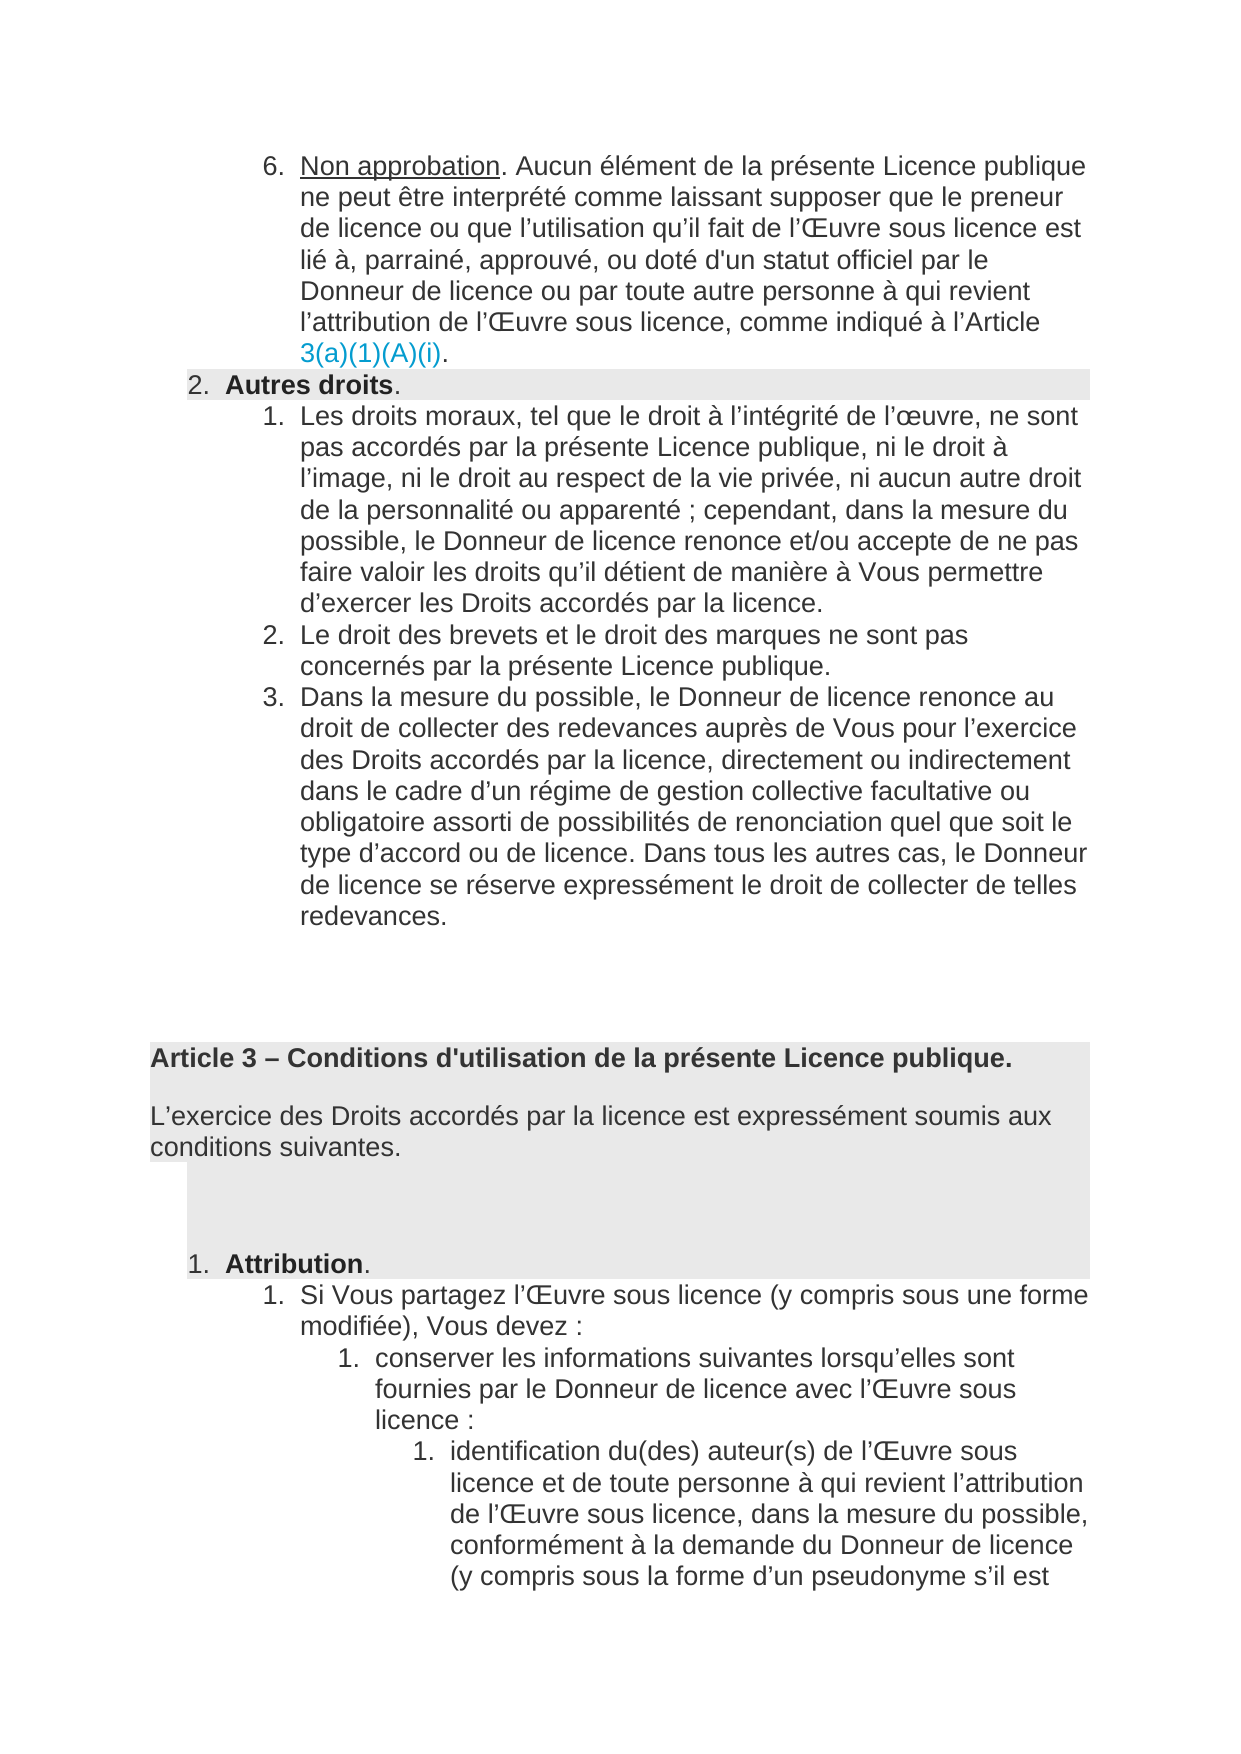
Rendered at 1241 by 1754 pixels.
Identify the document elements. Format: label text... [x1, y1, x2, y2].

list Autres droits. [187, 369, 1090, 400]
list Les droits moraux, tel que le droit à l’intégrité de l’œuvre, ne sont pas accordés par la présente Licence publique, ni le droit à l’image, ni le droit au respect de la vie privée, ni aucun autre droit de la personnalité ou apparenté ; cependant, dans la mesure du possible, le Donneur de licence renonce et/ou accepte de ne pas faire valoir les droits qu’il détient de manière à Vous permettre d’exercer les Droits accordés par la licence. [262, 400, 1090, 619]
list Non approbation. Aucun élément de la présente Licence publique ne peut être interprété comme laissant supposer que le preneur de licence ou que l’utilisation qu’il fait de l’Œuvre sous licence est lié à, parrainé, approuvé, ou doté d'un statut officiel par le Donneur de licence ou par toute autre personne à qui revient l’attribution de l’Œuvre sous licence, comme indiqué à l’Article 3(a)(1)(A)(i). [262, 150, 1090, 369]
text L’exercice des Droits accordés par la licence est expressément soumis aux conditions suivantes. [150, 1100, 1090, 1162]
list conserver les informations suivantes lorsqu’elles sont fournies par le Donneur de licence avec l’Œuvre sous licence : [337, 1342, 1090, 1435]
list identification du(des) auteur(s) de l’Œuvre sous licence et de toute personne à qui revient l’attribution de l’Œuvre sous licence, dans la mesure du possible, conformément à la demande du Donneur de licence (y compris sous la forme d’un pseudonyme s’il est [412, 1435, 1090, 1592]
text Article 3 – Conditions d'utilisation de la présente Licence publique. [150, 1042, 1090, 1073]
list Si Vous partagez l’Œuvre sous licence (y compris sous une forme modifiée), Vous devez : [262, 1279, 1090, 1342]
list Attribution. [187, 1248, 1090, 1279]
list Dans la mesure du possible, le Donneur de licence renonce au droit de collecter des redevances auprès de Vous pour l’exercice des Droits accordés par la licence, directement ou indirectement dans le cadre d’un régime de gestion collective facultative ou obligatoire assorti de possibilités de renonciation quel que soit le type d’accord ou de licence. Dans tous les autres cas, le Donneur de licence se réserve expressément le droit de collecter de telles redevances. [262, 681, 1090, 931]
list Le droit des brevets et le droit des marques ne sont pas concernés par la présente Licence publique. [262, 619, 1090, 681]
